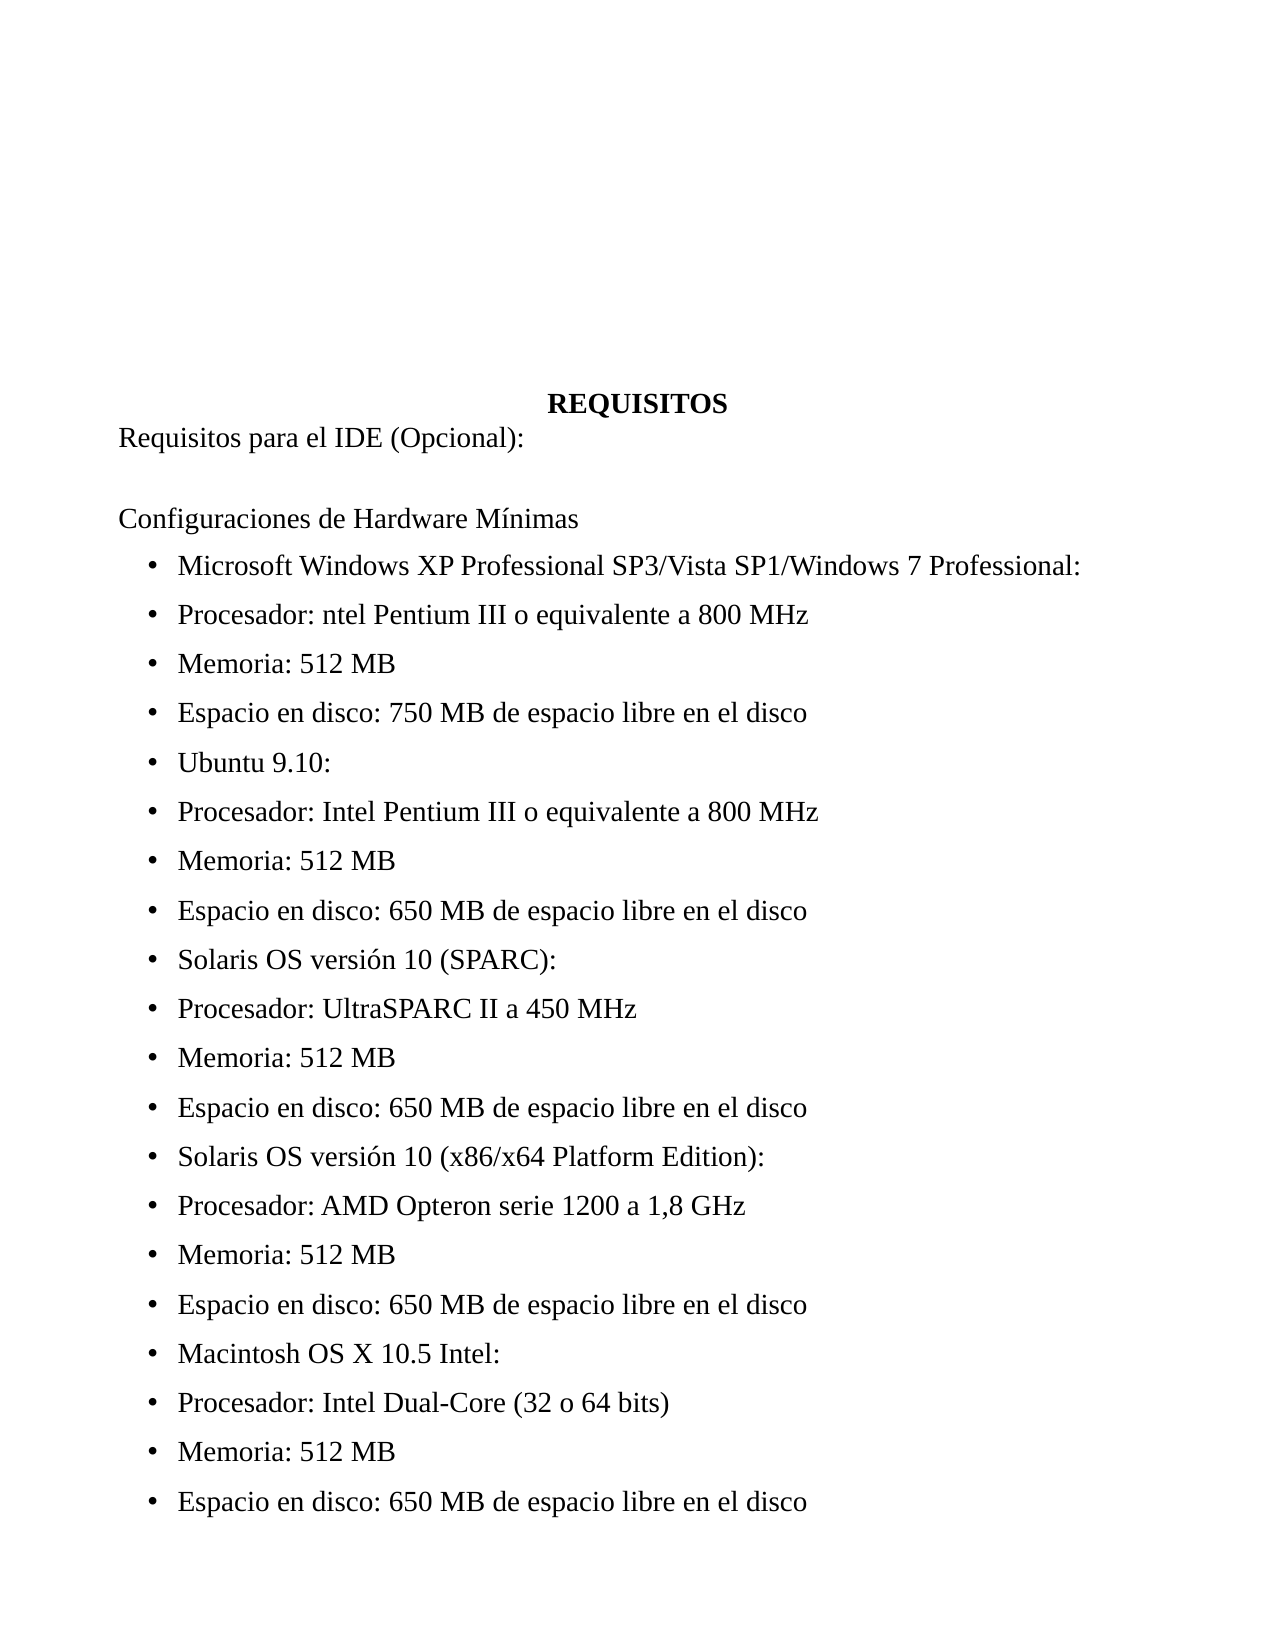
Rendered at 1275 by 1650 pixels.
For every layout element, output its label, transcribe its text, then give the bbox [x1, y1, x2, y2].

list Espacio en disco: 650 MB de espacio libre en el disco [177, 1484, 1098, 1517]
text Requisitos para el IDE (Opcional): [118, 420, 1157, 453]
list Solaris OS versión 10 (SPARC): [177, 942, 1098, 976]
list Memoria: 512 MB [177, 646, 1098, 680]
list Procesador: Intel Pentium III o equivalente a 800 MHz [177, 794, 1098, 828]
text REQUISITOS [118, 386, 1157, 420]
list Solaris OS versión 10 (x86/x64 Platform Edition): [177, 1139, 1098, 1173]
list Espacio en disco: 750 MB de espacio libre en el disco [177, 696, 1098, 729]
list Ubuntu 9.10: [177, 745, 1098, 778]
list Procesador: ntel Pentium III o equivalente a 800 MHz [177, 597, 1098, 631]
list Memoria: 512 MB [177, 1434, 1098, 1468]
list Espacio en disco: 650 MB de espacio libre en el disco [177, 893, 1098, 926]
list Memoria: 512 MB [177, 1040, 1098, 1074]
list Espacio en disco: 650 MB de espacio libre en el disco [177, 1287, 1098, 1320]
list Espacio en disco: 650 MB de espacio libre en el disco [177, 1090, 1098, 1123]
list Procesador: UltraSPARC II a 450 MHz [177, 991, 1098, 1025]
list Memoria: 512 MB [177, 1237, 1098, 1271]
list Procesador: AMD Opteron serie 1200 a 1,8 GHz [177, 1188, 1098, 1222]
list Memoria: 512 MB [177, 843, 1098, 877]
list Microsoft Windows XP Professional SP3/Vista SP1/Windows 7 Professional: [177, 548, 1098, 581]
subtitle Configuraciones de Hardware Mínimas [118, 502, 1157, 535]
list Procesador: Intel Dual-Core (32 o 64 bits) [177, 1385, 1098, 1419]
list Macintosh OS X 10.5 Intel: [177, 1336, 1098, 1370]
